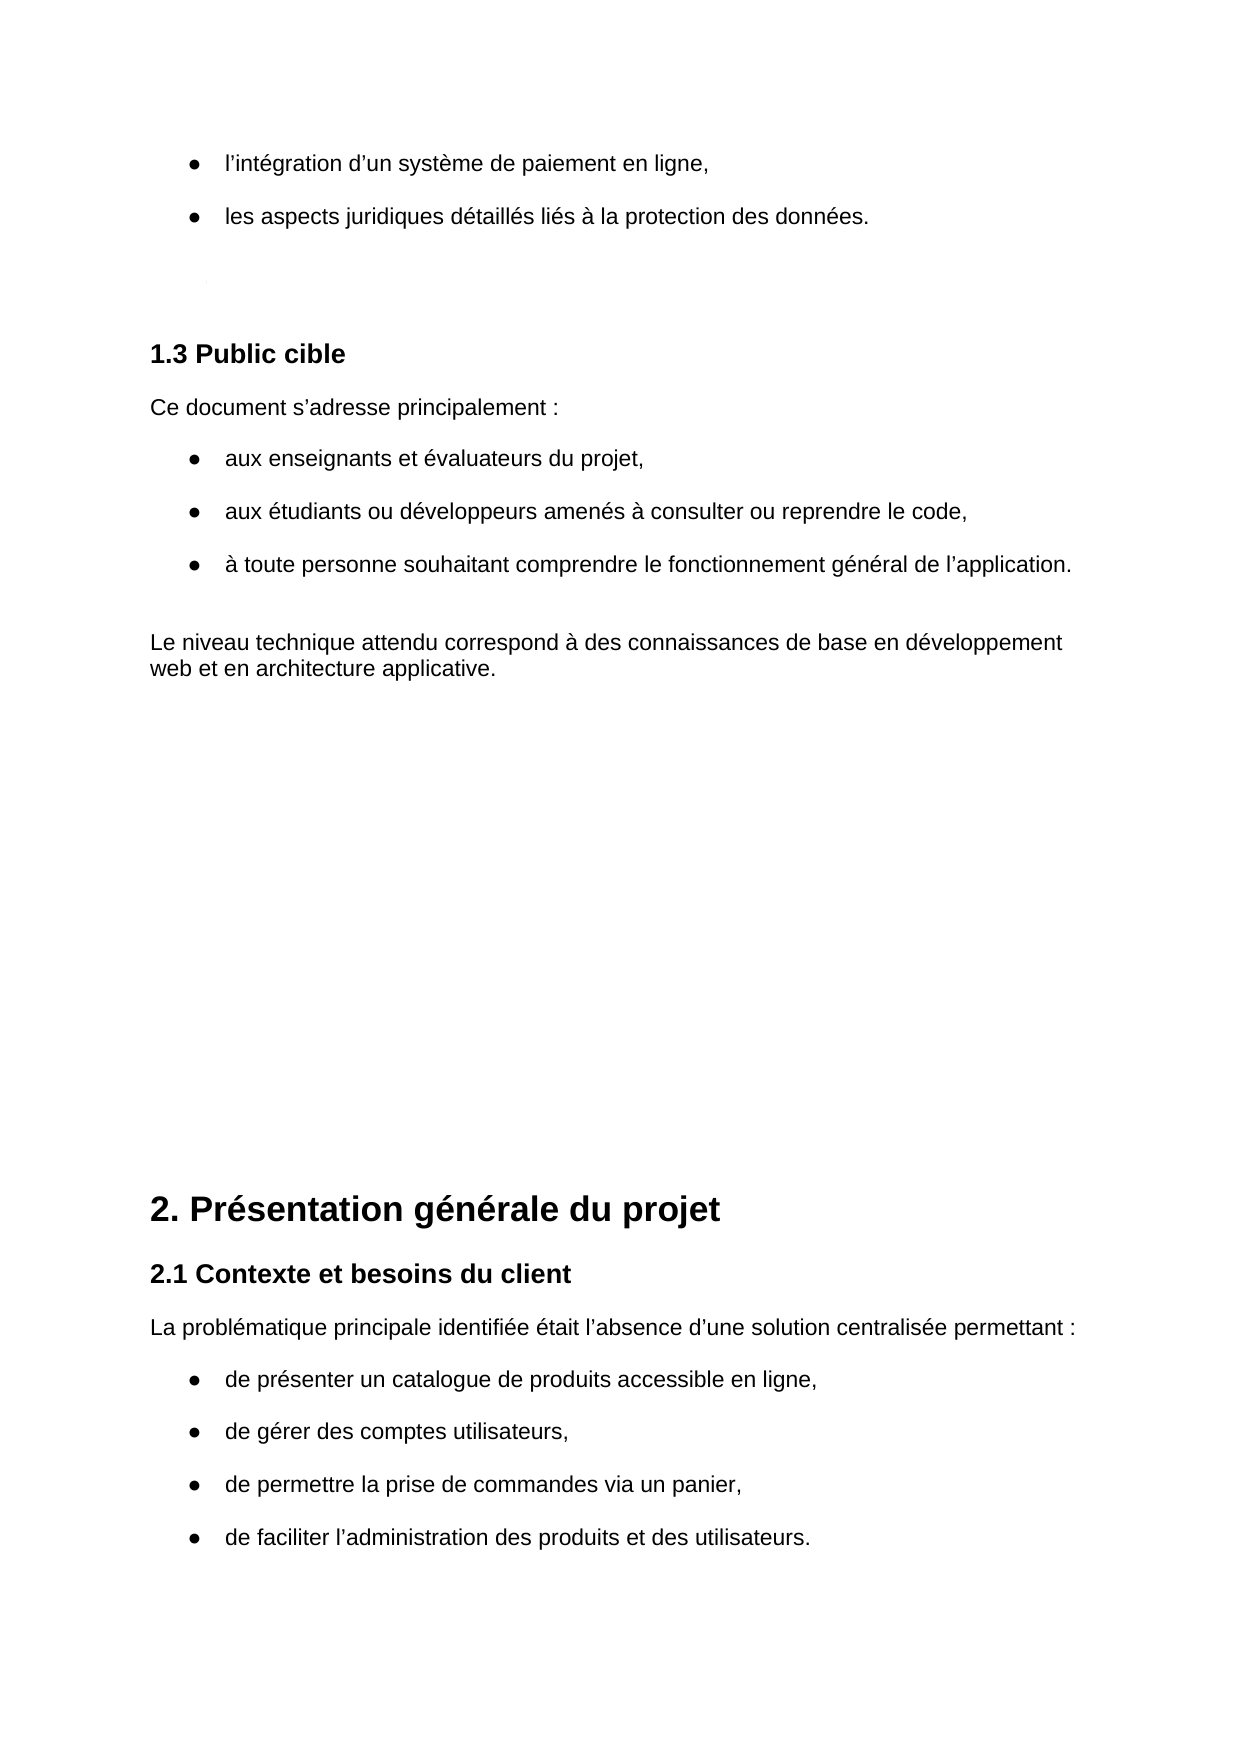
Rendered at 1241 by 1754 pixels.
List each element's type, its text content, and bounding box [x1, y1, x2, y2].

list à toute personne souhaitant comprendre le fonctionnement général de l’application. [187, 551, 1090, 603]
list de faciliter l’administration des produits et des utilisateurs. [187, 1524, 1090, 1576]
list l’intégration d’un système de paiement en ligne, [187, 150, 1090, 203]
subtitle 1.3 Public cible [150, 338, 1090, 369]
text Ce document s’adresse principalement : [150, 394, 1090, 420]
text La problématique principale identifiée était l’absence d’une solution centralisée permettant : [150, 1314, 1090, 1341]
text Le niveau technique attendu correspond à des connaissances de base en développement web et en architecture applicative. [150, 628, 1090, 681]
subtitle 2. Présentation générale du projet [150, 1188, 1090, 1229]
list aux étudiants ou développeurs amenés à consulter ou reprendre le code, [187, 498, 1090, 551]
list aux enseignants et évaluateurs du projet, [187, 445, 1090, 498]
list les aspects juridiques détaillés liés à la protection des données. [187, 203, 1090, 255]
list de gérer des comptes utilisateurs, [187, 1418, 1090, 1471]
list de présenter un catalogue de produits accessible en ligne, [187, 1366, 1090, 1418]
subtitle 2.1 Contexte et besoins du client [150, 1258, 1090, 1289]
list de permettre la prise de commandes via un panier, [187, 1471, 1090, 1524]
